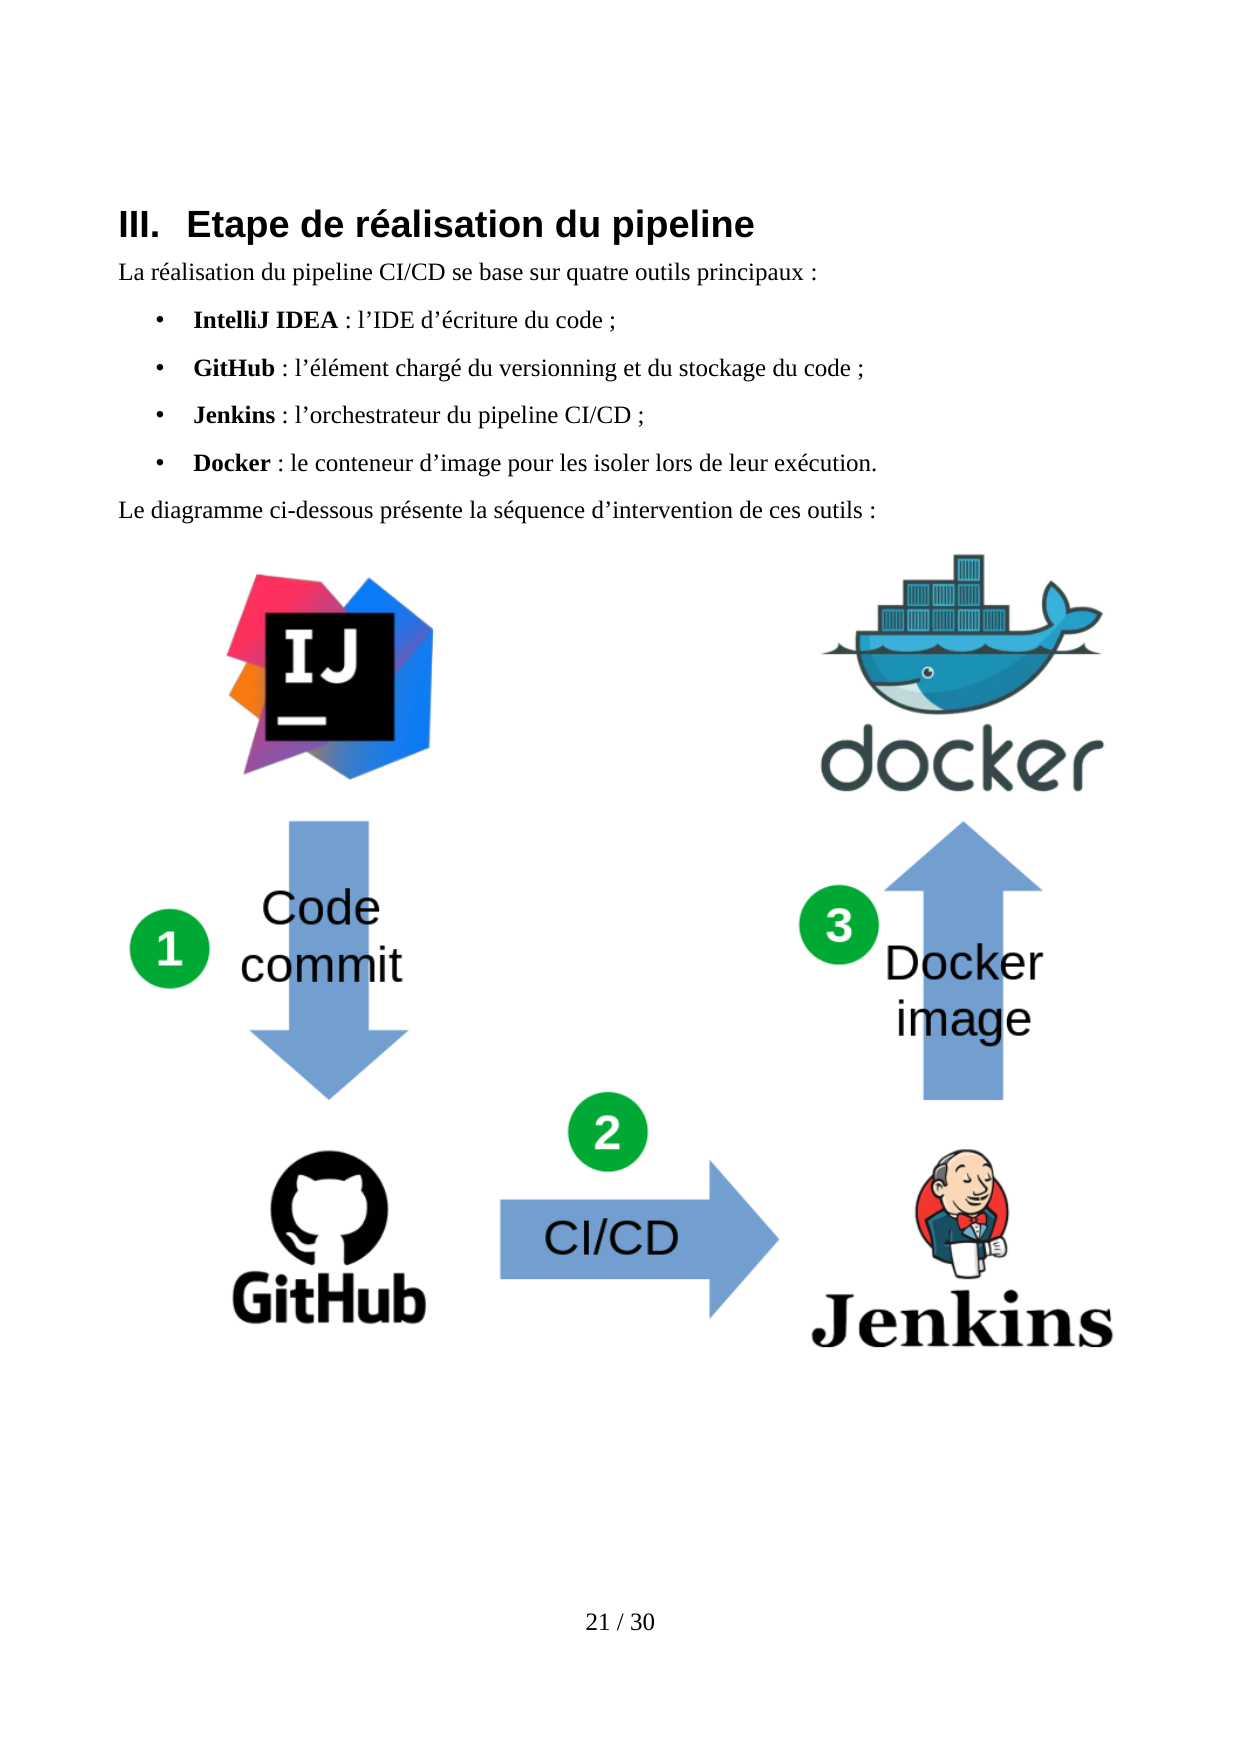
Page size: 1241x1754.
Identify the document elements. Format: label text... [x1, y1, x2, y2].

list Docker : le conteneur d’image pour les isoler lors de leur exécution. [156, 448, 1122, 477]
text Le diagramme ci-dessous présente la séquence d’intervention de ces outils : [118, 496, 1122, 524]
list GitHub : l’élément chargé du versionning et du stockage du code ; [156, 353, 1122, 381]
text La réalisation du pipeline CI/CD se base sur quatre outils principaux : [118, 257, 1122, 286]
list Jenkins : l’orchestrateur du pipeline CI/CD ; [156, 400, 1122, 429]
list IntelliJ IDEA : l’IDE d’écriture du code ; [156, 305, 1122, 334]
subtitle Etape de réalisation du pipeline [118, 201, 1122, 245]
picture [118, 543, 1123, 1353]
